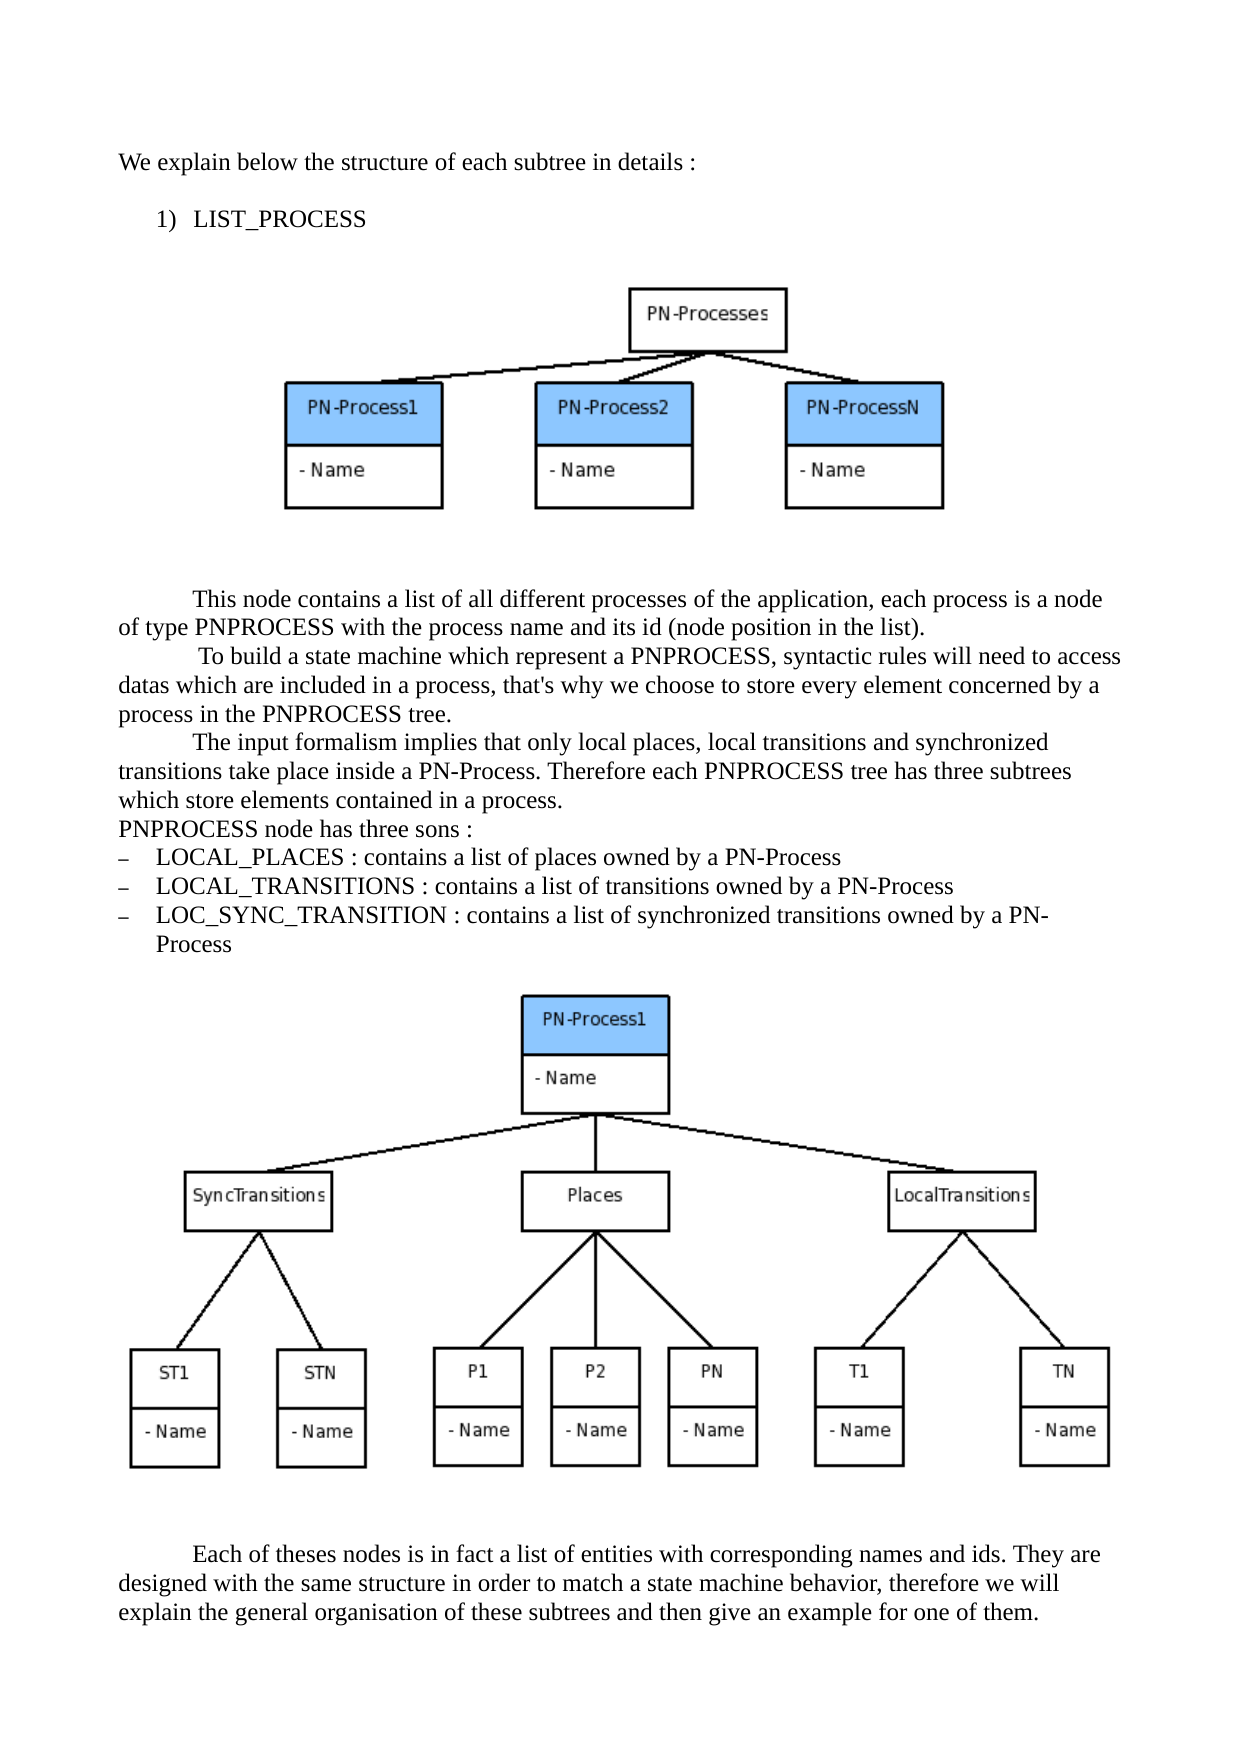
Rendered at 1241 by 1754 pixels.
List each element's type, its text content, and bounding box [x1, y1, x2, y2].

list LOCAL_PLACES : contains a list of places owned by a PN-Process [118, 842, 1122, 871]
text This node contains a list of all different processes of the application, each process is a node of type PNPROCESS with the process name and its id (node position in the list). [118, 584, 1122, 641]
text The input formalism implies that only local places, local transitions and synchronized transitions take place inside a PN-Process. Therefore each PNPROCESS tree has three subtrees which store elements contained in a process. [118, 727, 1122, 814]
text Each of theses nodes is in fact a list of entities with corresponding names and ids. They are designed with the same structure in order to match a state machine behavior, therefore we will explain the general organisation of these subtrees and then give an example for one of them. [118, 1539, 1122, 1625]
text To build a state machine which represent a PNPROCESS, syntactic rules will need to access datas which are included in a process, that's why we choose to store every element concerned by a process in the PNPROCESS tree. [118, 641, 1122, 727]
text We explain below the structure of each subtree in details : [118, 147, 1122, 176]
list LOC_SYNC_TRANSITION : contains a list of synchronized transitions owned by a PN-Process [118, 900, 1122, 957]
text PNPROCESS node has three sons : [118, 814, 1122, 842]
picture [118, 986, 1122, 1482]
list LIST_PROCESS [156, 204, 1122, 233]
picture [211, 233, 1029, 555]
list LOCAL_TRANSITIONS : contains a list of transitions owned by a PN-Process [118, 871, 1122, 900]
